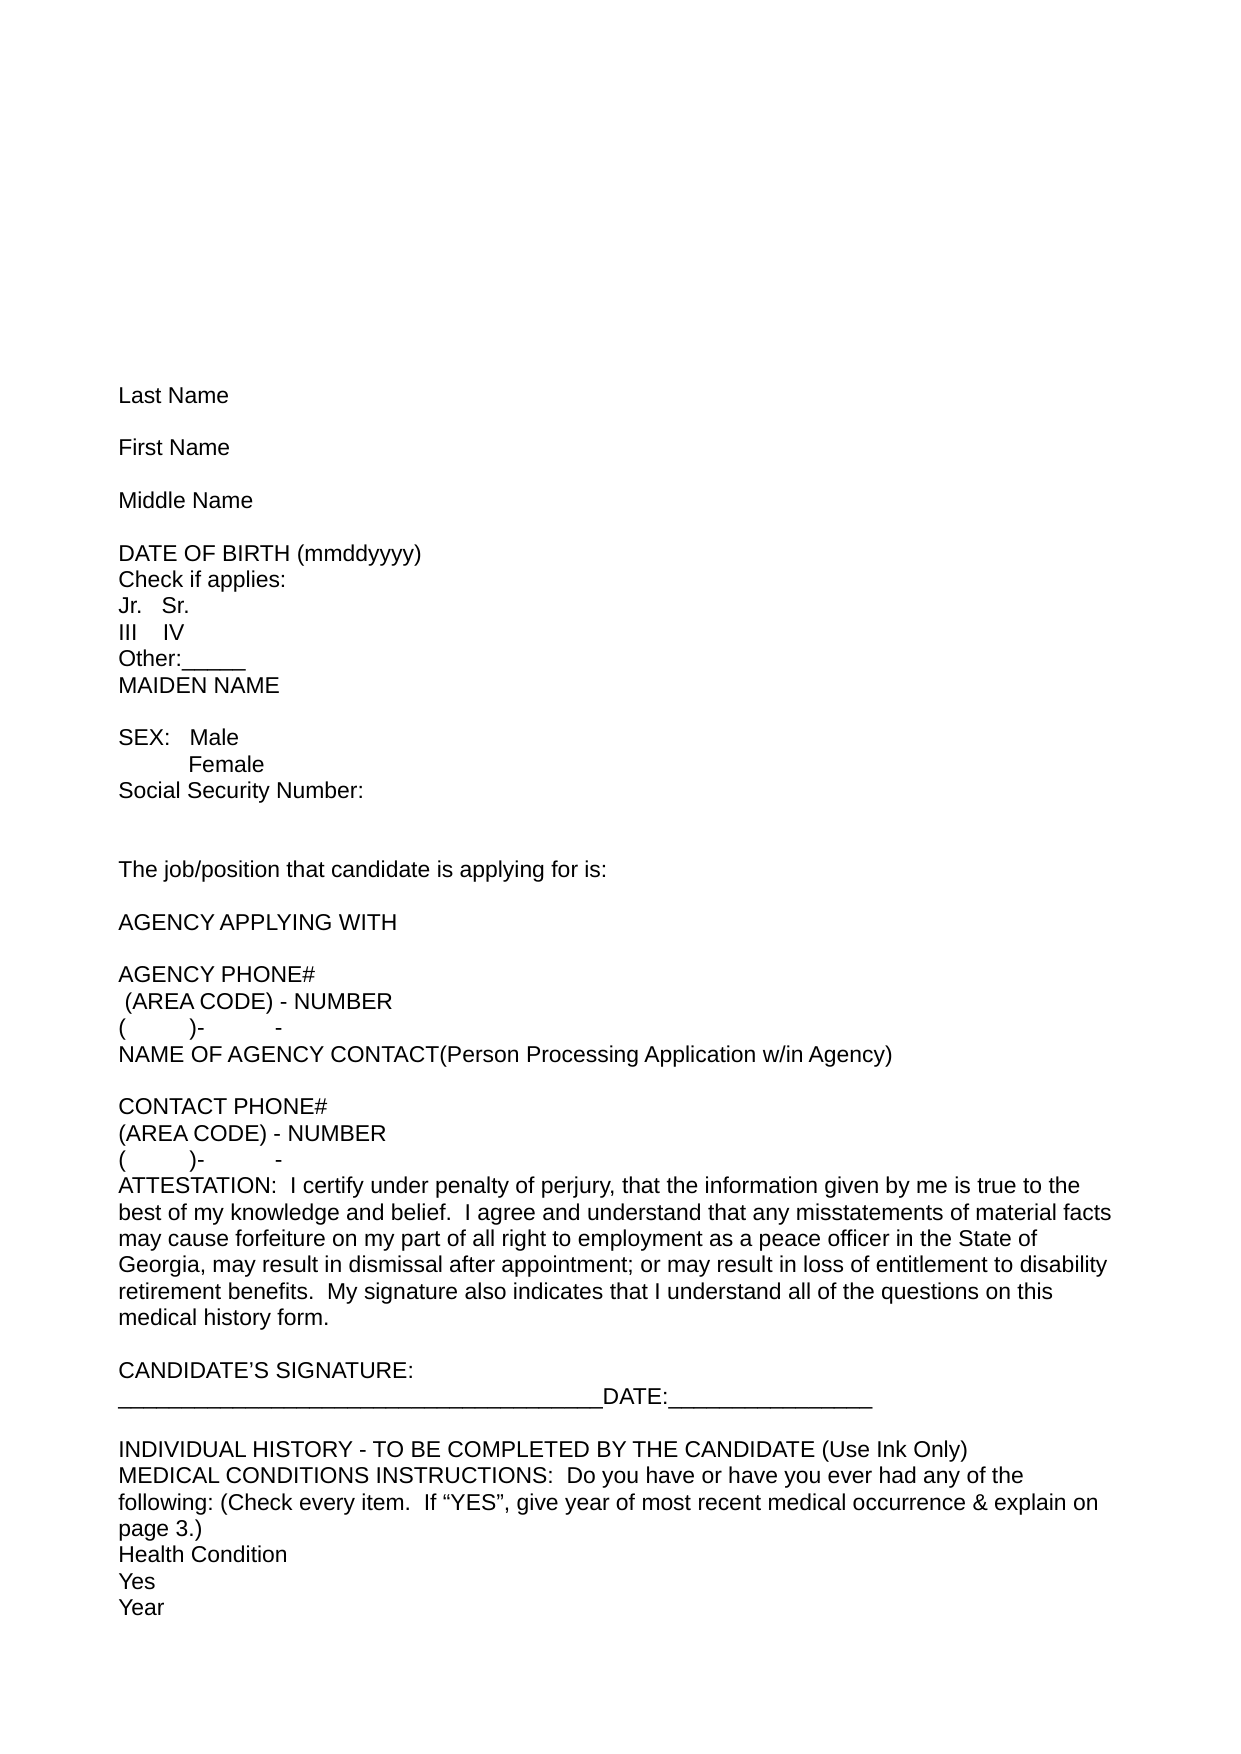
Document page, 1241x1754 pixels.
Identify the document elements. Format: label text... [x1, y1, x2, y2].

text Middle Name [118, 487, 1122, 513]
text CANDIDATE’S SIGNATURE: ______________________________________DATE:________________ [118, 1357, 1122, 1409]
text (AREA CODE) - NUMBER [118, 1119, 1122, 1146]
text Other:_____ [118, 645, 1122, 672]
text INDIVIDUAL HISTORY - TO BE COMPLETED BY THE CANDIDATE (Use Ink Only) [118, 1436, 1122, 1462]
text Social Security Number: [118, 777, 1122, 803]
text AGENCY APPLYING WITH [118, 909, 1122, 935]
text Female [118, 751, 1122, 777]
text Yes [118, 1568, 1122, 1594]
text SEX: Male [118, 724, 1122, 751]
text MEDICAL CONDITIONS INSTRUCTIONS: Do you have or have you ever had any of the following: (Check every item. If “YES”, give year of most recent medical occurrence & explain on page 3.) [118, 1462, 1122, 1541]
text NAME OF AGENCY CONTACT(Person Processing Application w/in Agency) [118, 1041, 1122, 1067]
text Health Condition [118, 1541, 1122, 1568]
text Check if applies: [118, 566, 1122, 592]
text CONTACT PHONE# [118, 1093, 1122, 1119]
text Year [118, 1594, 1122, 1620]
text III IV [118, 619, 1122, 645]
text ( )- - [118, 1014, 1122, 1041]
text ATTESTATION: I certify under penalty of perjury, that the information given by me is true to the best of my knowledge and belief. I agree and understand that any misstatements of material facts may cause forfeiture on my part of all right to employment as a peace officer in the State of Georgia, may result in dismissal after appointment; or may result in loss of entitlement to disability retirement benefits. My signature also indicates that I understand all of the questions on this medical history form. [118, 1172, 1122, 1330]
text The job/position that candidate is applying for is: [118, 856, 1122, 882]
text DATE OF BIRTH (mmddyyyy) [118, 540, 1122, 566]
text ( )- - [118, 1146, 1122, 1172]
text Jr. Sr. [118, 592, 1122, 619]
text Last Name [118, 382, 1122, 408]
text First Name [118, 434, 1122, 461]
text MAIDEN NAME [118, 672, 1122, 698]
text (AREA CODE) - NUMBER [118, 988, 1122, 1014]
text AGENCY PHONE# [118, 961, 1122, 988]
